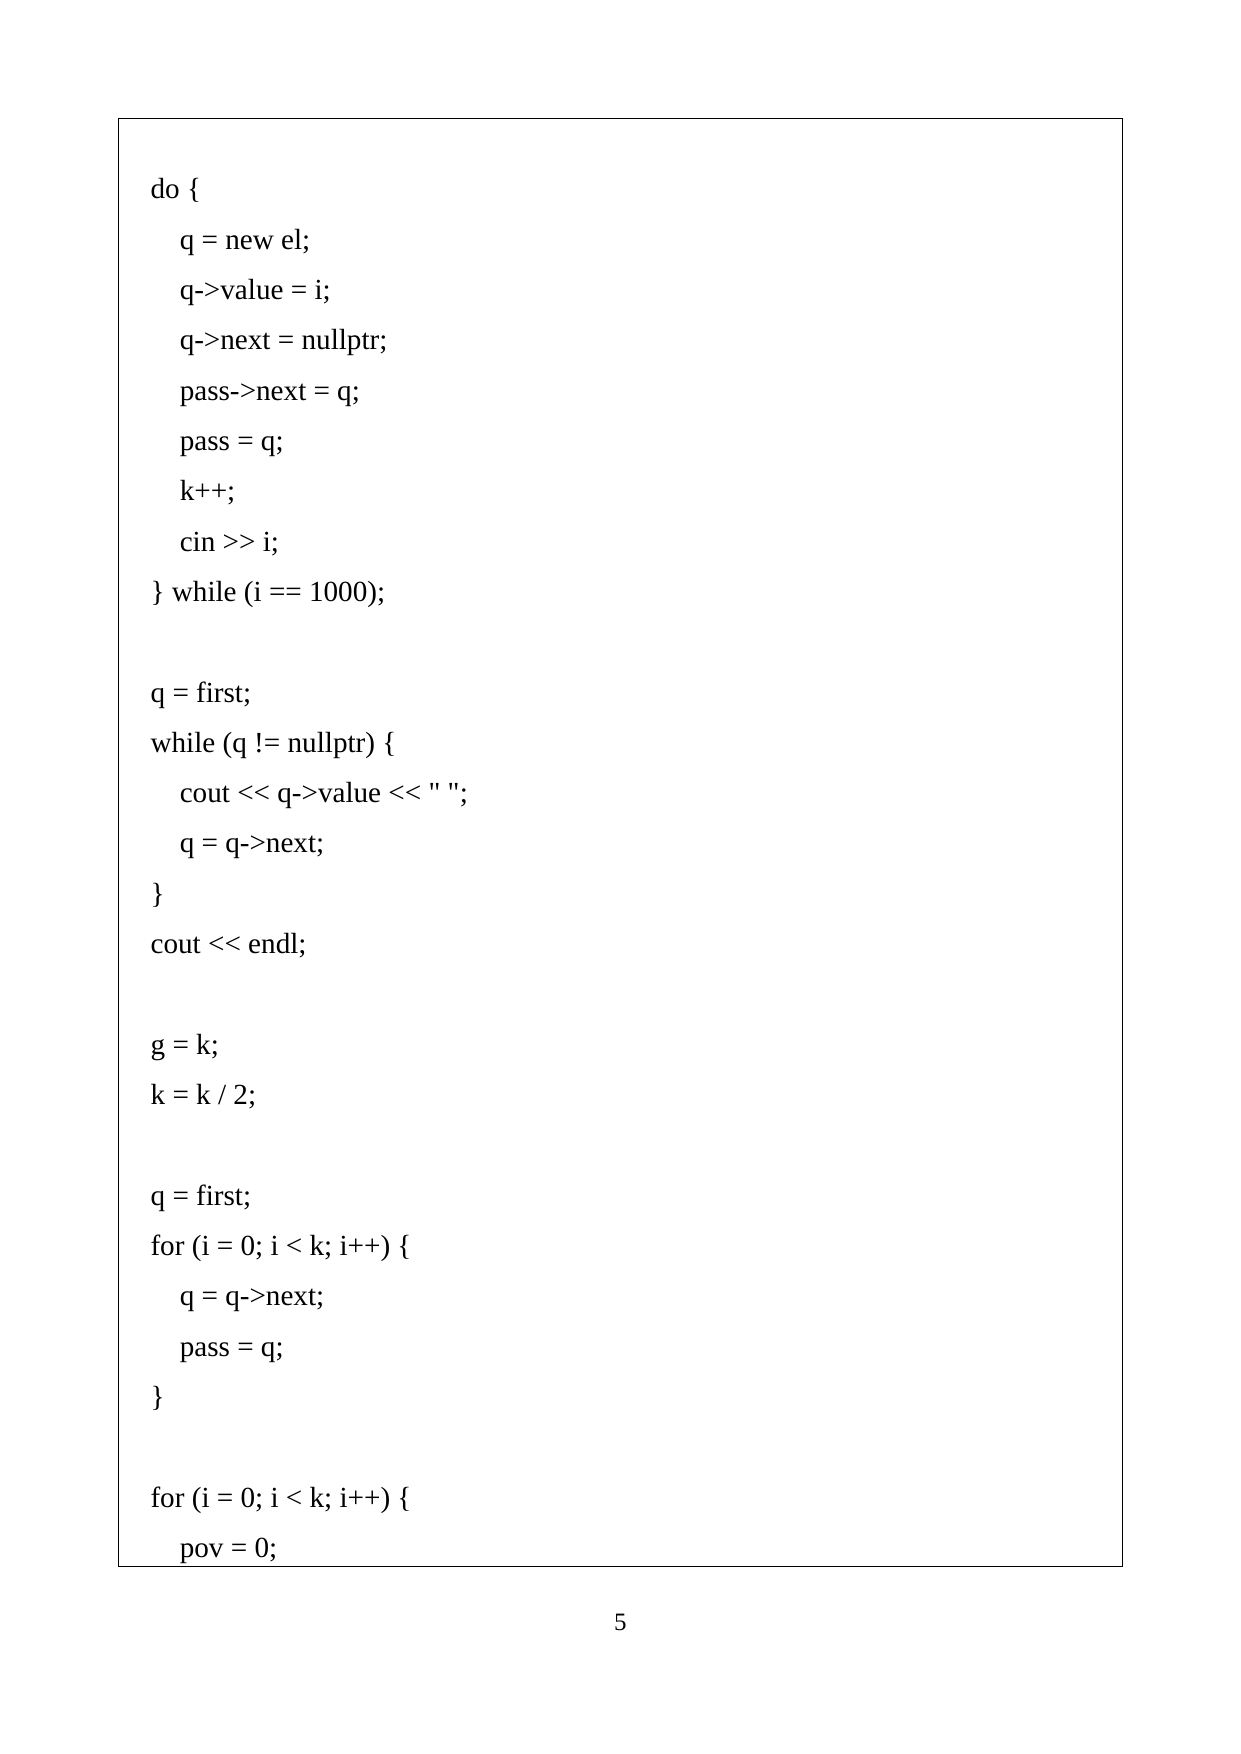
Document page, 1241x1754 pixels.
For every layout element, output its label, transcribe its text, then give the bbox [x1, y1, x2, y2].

text cout << q->value << " "; [119, 772, 1122, 809]
text q = first; [119, 1175, 1122, 1211]
text while (q != nullptr) { [119, 722, 1122, 758]
text pass = q; [119, 1326, 1122, 1362]
text pass = q; [119, 420, 1122, 457]
text q->next = nullptr; [119, 319, 1122, 356]
text pass->next = q; [119, 370, 1122, 406]
text g = k; [119, 1024, 1122, 1060]
text q->value = i; [119, 269, 1122, 306]
text pov = 0; [119, 1527, 1122, 1566]
text cout << endl; [119, 923, 1122, 960]
text cin >> i; [119, 521, 1122, 557]
text } [119, 873, 1122, 909]
text q = new el; [119, 219, 1122, 255]
text k++; [119, 470, 1122, 507]
text q = first; [119, 672, 1122, 708]
text do { [119, 168, 1122, 205]
text } [119, 1376, 1122, 1413]
text q = q->next; [119, 1275, 1122, 1312]
text k = k / 2; [119, 1074, 1122, 1111]
text for (i = 0; i < k; i++) { [119, 1225, 1122, 1262]
text q = q->next; [119, 822, 1122, 859]
text } while (i == 1000); [119, 571, 1122, 608]
text for (i = 0; i < k; i++) { [119, 1477, 1122, 1513]
